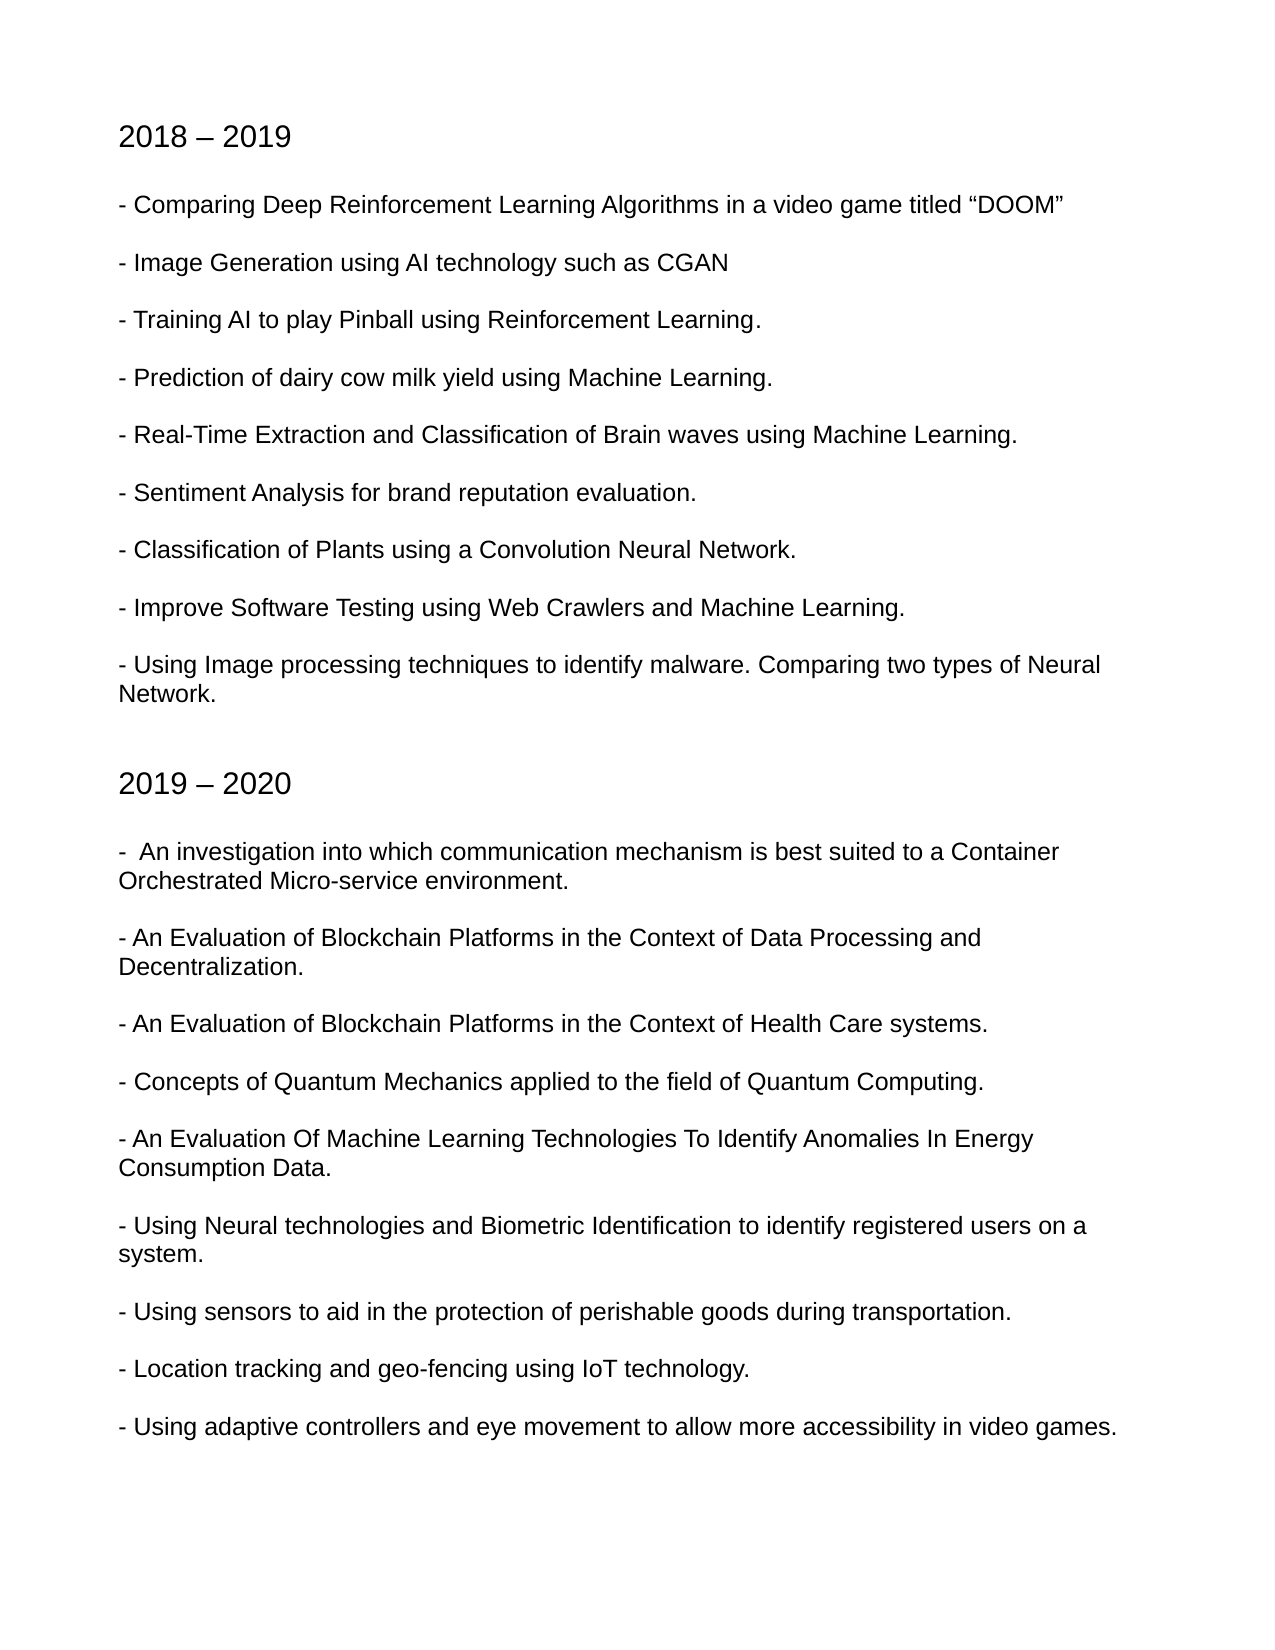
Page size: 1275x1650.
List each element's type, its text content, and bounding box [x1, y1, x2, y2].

text - An Evaluation of Blockchain Platforms in the Context of Health Care systems. [118, 1009, 1157, 1038]
text - Image Generation using AI technology such as CGAN [118, 247, 1157, 276]
text - Using Neural technologies and Biometric Identification to identify registered users on a system. [118, 1211, 1157, 1268]
text - Using adaptive controllers and eye movement to allow more accessibility in video games. [118, 1412, 1157, 1441]
text 2019 – 2020 - An investigation into which communication mechanism is best suited to a Container Orchestrated Micro-service environment. [118, 765, 1157, 894]
text - Concepts of Quantum Mechanics applied to the field of Quantum Computing. [118, 1067, 1157, 1096]
text - Sentiment Analysis for brand reputation evaluation. [118, 477, 1157, 506]
text - Comparing Deep Reinforcement Learning Algorithms in a video game titled “DOOM” [118, 190, 1157, 219]
text - An Evaluation Of Machine Learning Technologies To Identify Anomalies In Energy Consumption Data. [118, 1124, 1157, 1182]
text - Real-Time Extraction and Classification of Brain waves using Machine Learning. [118, 420, 1157, 449]
text 2018 – 2019 [118, 118, 1157, 190]
text - Location tracking and geo-fencing using IoT technology. [118, 1354, 1157, 1383]
text - Classification of Plants using a Convolution Neural Network. [118, 535, 1157, 564]
text - Using Image processing techniques to identify malware. Comparing two types of Neural Network. [118, 650, 1157, 707]
text - Prediction of dairy cow milk yield using Machine Learning. [118, 362, 1157, 391]
text - Training AI to play Pinball using Reinforcement Learning. [118, 305, 1157, 334]
text - Improve Software Testing using Web Crawlers and Machine Learning. [118, 592, 1157, 621]
text - Using sensors to aid in the protection of perishable goods during transportation. [118, 1297, 1157, 1326]
text - An Evaluation of Blockchain Platforms in the Context of Data Processing and Decentralization. [118, 923, 1157, 981]
